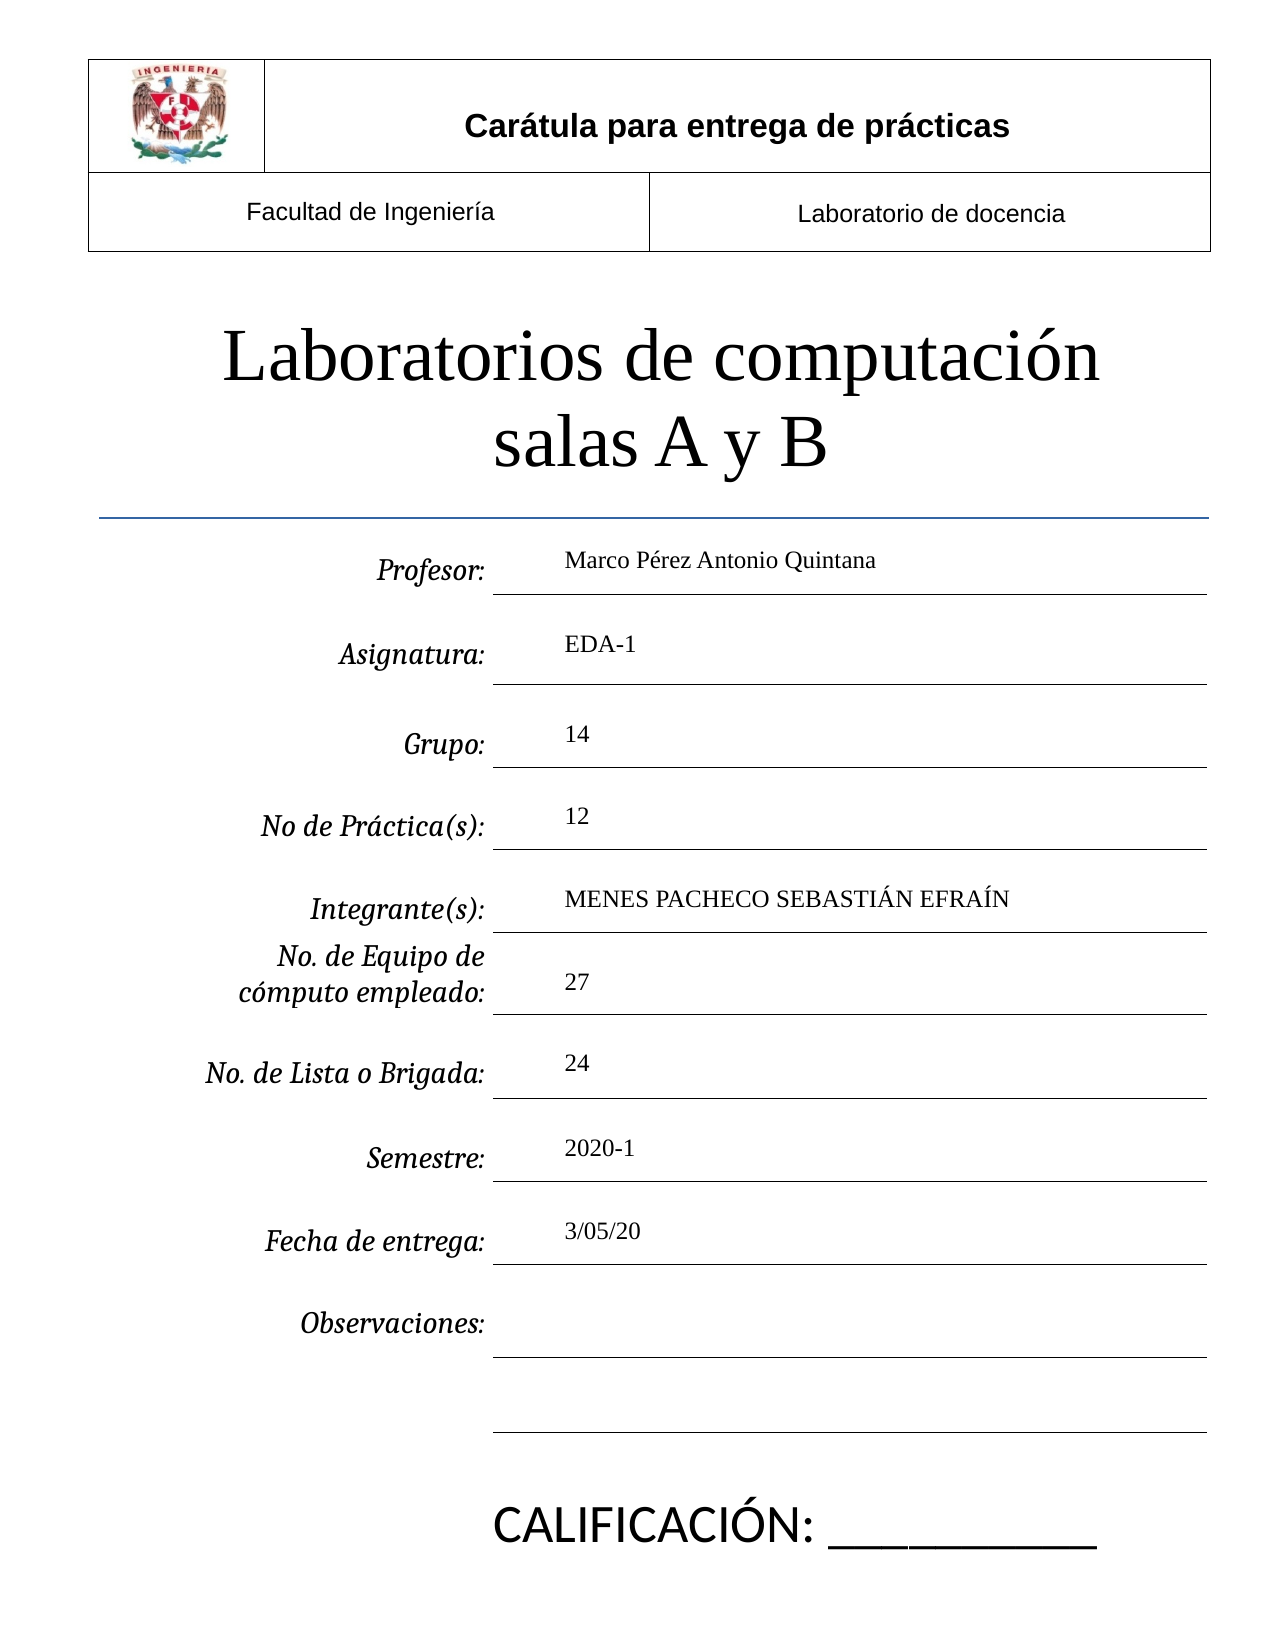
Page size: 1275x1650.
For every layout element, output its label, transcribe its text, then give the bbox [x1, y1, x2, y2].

table_cell 3/05/20 [493, 1182, 1207, 1263]
table_cell Fecha de entrega: [118, 1181, 493, 1263]
table_header Profesor: [118, 519, 493, 594]
table_header [89, 60, 264, 172]
table_cell 14 [493, 685, 1207, 766]
text CALIFICACIÓN: __________ [118, 1489, 1205, 1556]
text Laboratorios de computación [118, 310, 1205, 396]
table_cell Grupo: [118, 684, 493, 766]
table_cell 27 [493, 933, 1207, 1013]
table_cell No. de Equipo de cómputo empleado: [118, 932, 493, 1013]
table_cell Observaciones: [118, 1264, 493, 1357]
table_cell [118, 1357, 493, 1432]
table_cell Semestre: [118, 1098, 493, 1181]
table_cell No de Práctica(s): [118, 766, 493, 849]
table_cell Facultad de Ingeniería [89, 173, 649, 251]
table_cell Integrante(s): [118, 849, 493, 932]
table_cell Laboratorio de docencia [650, 173, 1210, 251]
table_cell No. de Lista o Brigada: [118, 1014, 493, 1098]
table_cell MENES PACHECO SEBASTIÁN EFRAÍN [493, 850, 1207, 932]
text salas A y B [118, 396, 1205, 482]
table_header Carátula para entrega de prácticas [265, 60, 1210, 172]
table_cell EDA-1 [493, 595, 1207, 684]
table_cell 24 [493, 1015, 1207, 1098]
table_header Marco Pérez Antonio Quintana [493, 519, 1207, 594]
table_cell Asignatura: [118, 594, 493, 684]
table_cell 12 [493, 768, 1207, 849]
table_header [118, 511, 493, 517]
table_cell [493, 1265, 1207, 1357]
table_cell 2020-1 [493, 1099, 1207, 1181]
table_header [493, 511, 1207, 517]
table_cell [493, 1358, 1207, 1432]
